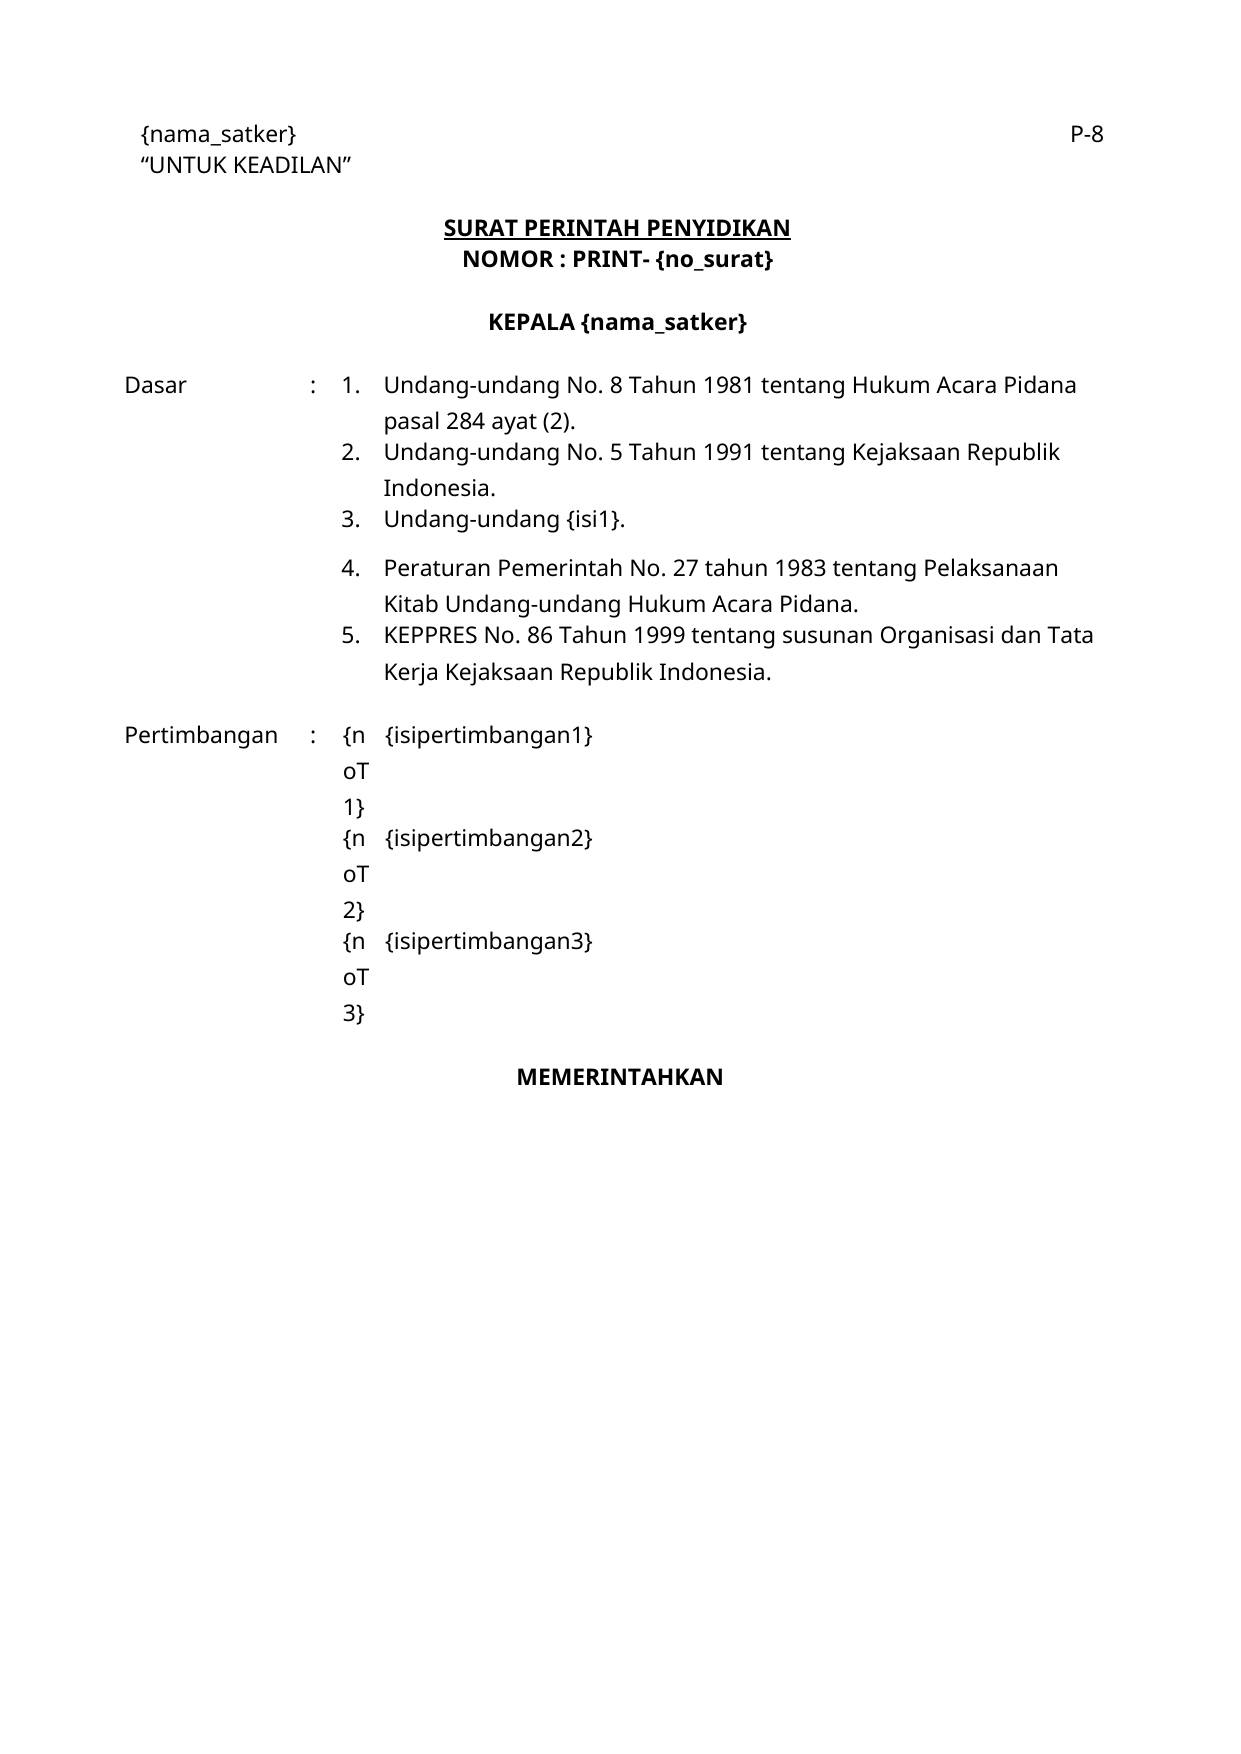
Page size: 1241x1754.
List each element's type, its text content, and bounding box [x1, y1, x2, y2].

table_cell [304, 822, 337, 925]
table_cell 5. [335, 620, 377, 687]
table_cell KEPPRES No. 86 Tahun 1999 tentang susunan Organisasi dan Tata Kerja Kejaksaan Republik Indonesia. [378, 620, 1123, 687]
table_header Pertimbangan [118, 719, 304, 822]
table_cell [304, 925, 337, 1028]
table_cell [304, 436, 335, 503]
table_header [118, 118, 1117, 212]
table_cell 3. [335, 504, 377, 552]
table_cell “UNTUK KEADILAN” [129, 149, 853, 181]
table_cell 2. [335, 436, 377, 503]
table_cell {isipertimbangan2} [379, 822, 1123, 925]
table_header : [304, 369, 335, 436]
table_cell [853, 149, 912, 181]
table_cell [118, 620, 304, 687]
table_header {noT1} [337, 719, 379, 822]
table_cell [304, 504, 335, 552]
table_header {isipertimbangan1} [379, 719, 1123, 822]
table_cell 4. [335, 552, 377, 619]
table_cell Peraturan Pemerintah No. 27 tahun 1983 tentang Pelaksanaan Kitab Undang-undang Hukum Acara Pidana. [378, 552, 1123, 619]
table_cell {noT3} [337, 925, 379, 1028]
table_cell [118, 436, 304, 503]
table_cell Undang-undang {isi1}. [378, 504, 1123, 552]
table_header Dasar [118, 369, 304, 436]
table_cell [118, 504, 304, 552]
table_cell SURAT PERINTAH PENYIDIKAN [118, 212, 1117, 243]
table_cell [118, 925, 304, 1028]
table_cell [304, 620, 335, 687]
table_header Undang-undang No. 8 Tahun 1981 tentang Hukum Acara Pidana pasal 284 ayat (2). [378, 369, 1123, 436]
table_cell [118, 552, 304, 619]
table_header 1. [335, 369, 377, 436]
text MEMERINTAHKAN [118, 1060, 1122, 1092]
table_cell Undang-undang No. 5 Tahun 1991 tentang Kejaksaan Republik Indonesia. [378, 436, 1123, 503]
table_cell [304, 552, 335, 619]
table_cell [118, 822, 304, 925]
table_cell {noT2} [337, 822, 379, 925]
table_cell [912, 149, 1115, 181]
table_cell KEPALA {nama_satker} [118, 306, 1117, 337]
table_header [853, 118, 912, 149]
table_header {nama_satker} [129, 118, 853, 149]
table_cell NOMOR : PRINT- {no_surat} [118, 243, 1117, 306]
table_header : [304, 719, 337, 822]
table_header P-8 [912, 118, 1115, 149]
table_cell {isipertimbangan3} [379, 925, 1123, 1028]
